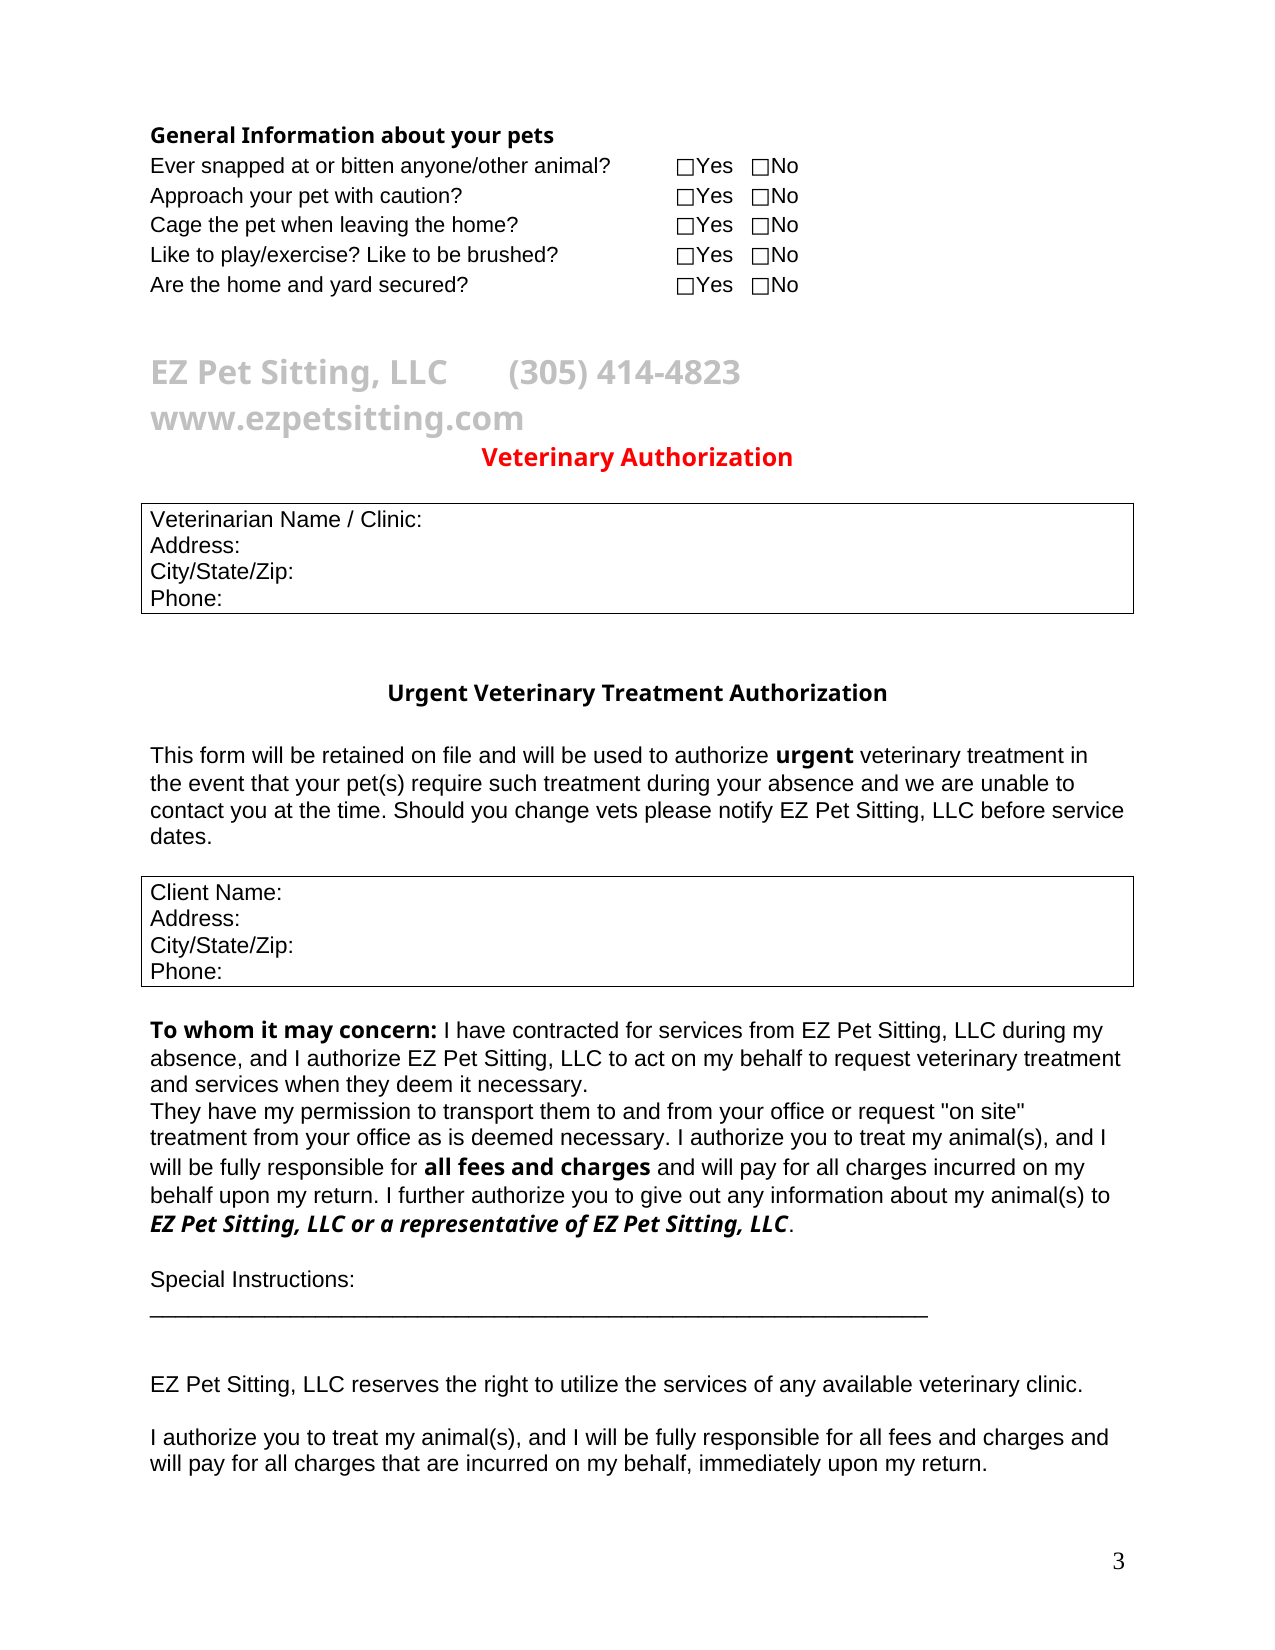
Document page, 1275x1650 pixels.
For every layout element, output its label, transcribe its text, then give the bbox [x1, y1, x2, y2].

text Cage the pet when leaving the home? □Yes □No [150, 209, 1125, 239]
text I authorize you to treat my animal(s), and I will be fully responsible for all fees and charges and will pay for all charges that are incurred on my behalf, immediately upon my return. [150, 1424, 1125, 1477]
text Like to play/exercise? Like to be brushed? □Yes □No [150, 239, 1125, 269]
text Client Name: [142, 877, 1133, 905]
text Address: [150, 905, 1125, 932]
text Veterinary Authorization [150, 440, 1125, 474]
text Ever snapped at or bitten anyone/other animal? □Yes □No [150, 150, 1125, 179]
text City/State/Zip: [150, 558, 1125, 582]
text Phone: [142, 582, 1133, 613]
text City/State/Zip: [150, 932, 1125, 955]
text Urgent Veterinary Treatment Authorization [150, 677, 1125, 708]
text EZ Pet Sitting, LLC (305) 414-4823 www.ezpetsitting.com [150, 349, 1125, 440]
text Approach your pet with caution? □Yes □No [150, 179, 1125, 209]
text To whom it may concern: I have contracted for services from EZ Pet Sitting, LLC during my absence, and I authorize EZ Pet Sitting, LLC to act on my behalf to request veterinary treatment and services when they deem it necessary. [150, 1014, 1125, 1098]
text This form will be retained on file and will be used to authorize urgent veterinary treatment in the event that your pet(s) require such treatment during your absence and we are unable to contact you at the time. Should you change vets please notify EZ Pet Sitting, LLC before service dates. [150, 739, 1125, 849]
text Phone: [142, 955, 1133, 986]
text Address: [150, 532, 1125, 558]
text Veterinarian Name / Clinic: [142, 504, 1133, 532]
text EZ Pet Sitting, LLC reserves the right to utilize the services of any available veterinary clinic. [150, 1371, 1125, 1397]
text General Information about your pets [150, 120, 1125, 150]
text They have my permission to transport them to and from your office or request "on site" treatment from your office as is deemed necessary. I authorize you to treat my animal(s), and I will be fully responsible for all fees and charges and will pay for all charges incurred on my behalf upon my return. I further authorize you to give out any information about my animal(s) to EZ Pet Sitting, LLC or a representative of EZ Pet Sitting, LLC. [150, 1098, 1125, 1239]
text Special Instructions: _____________________________________________________________ [150, 1266, 1125, 1318]
text Are the home and yard secured? □Yes □No [150, 269, 1125, 299]
